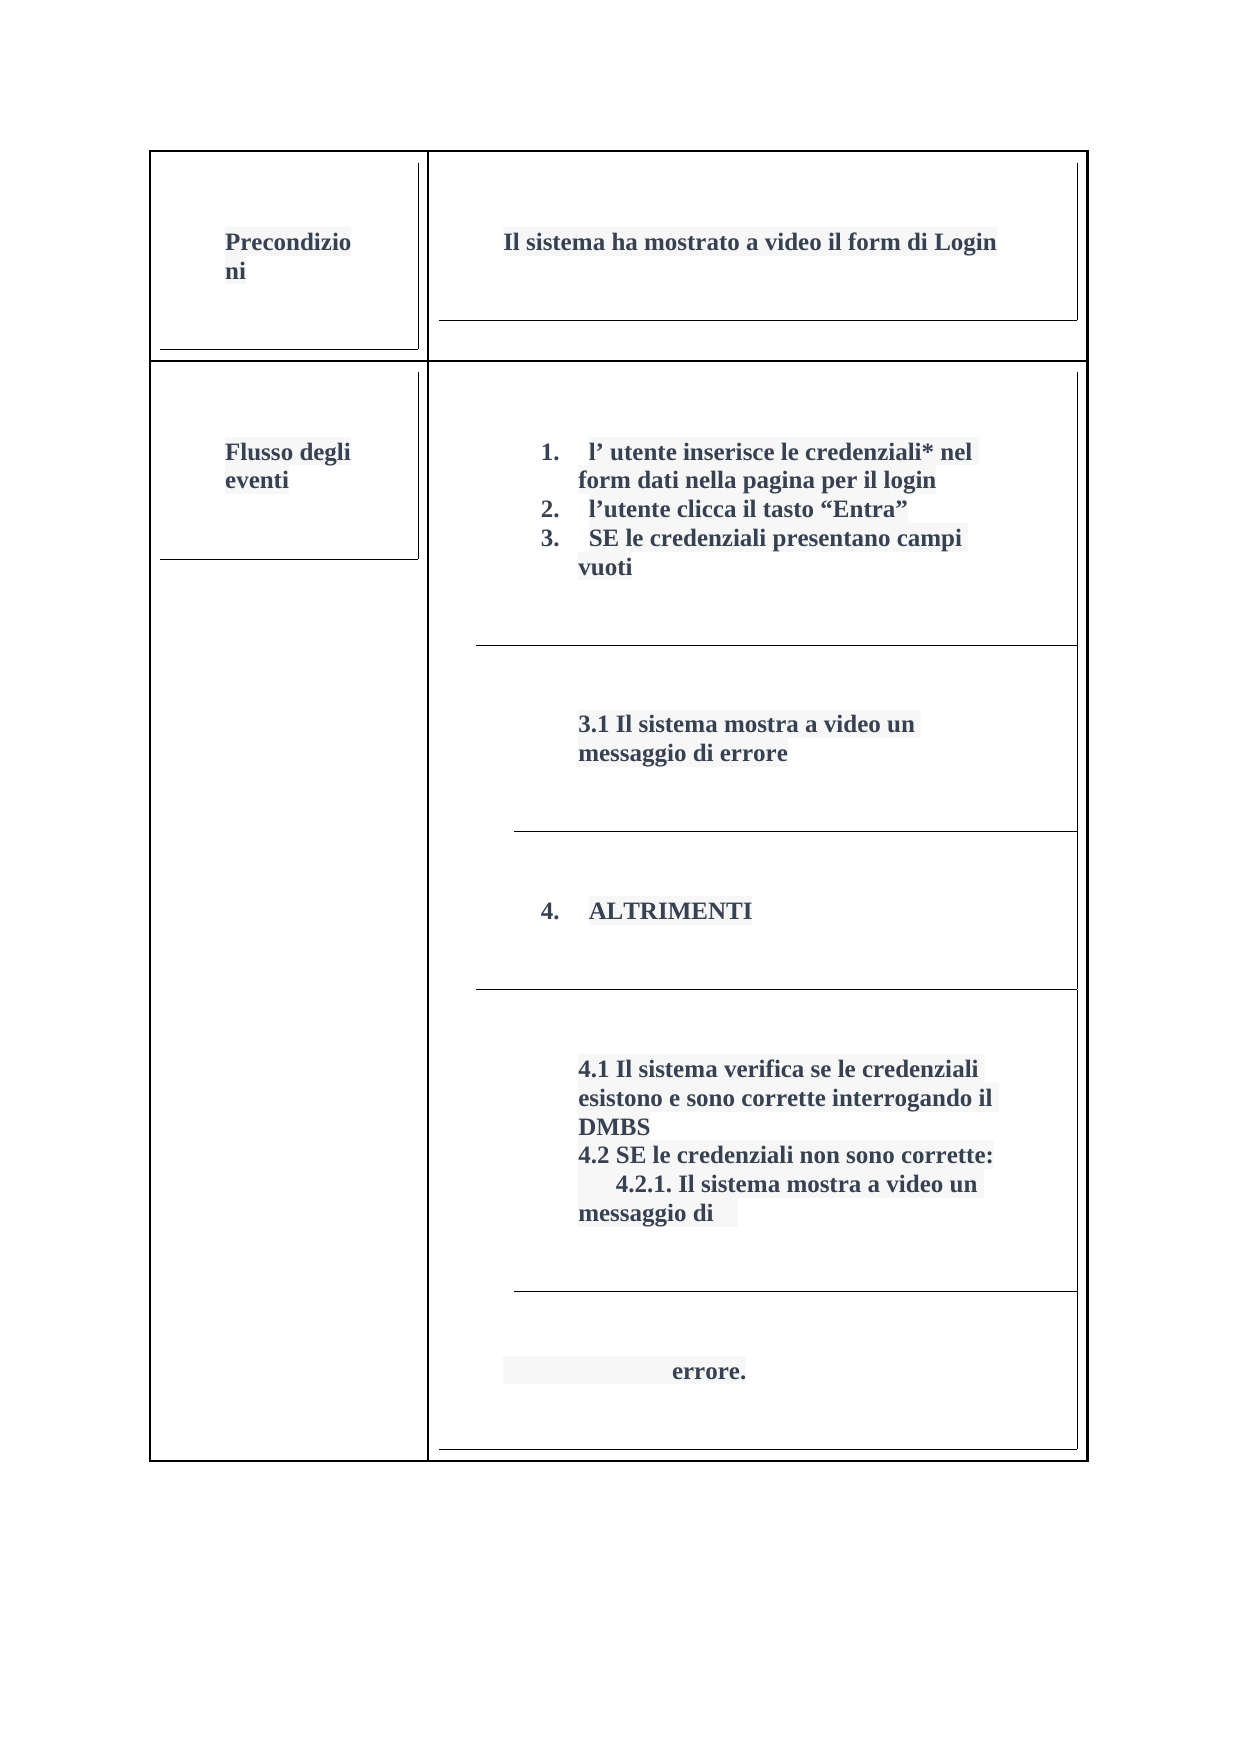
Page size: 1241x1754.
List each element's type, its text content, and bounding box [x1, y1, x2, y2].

table_cell Flusso degli eventi [151, 362, 427, 1459]
table_cell Il sistema ha mostrato a video il form di Login [429, 152, 1086, 359]
table_cell Precondizioni [151, 152, 427, 359]
table_cell l’ utente inserisce le credenziali* nel form dati nella pagina per il login l’utente clicca il tasto “Entra” SE le credenziali presentano campi vuoti 3.1 Il sistema mostra a video un messaggio di errore ALTRIMENTI 4.1 Il sistema verifica se le credenziali esistono e sono corrette interrogando il DMBS 4.2 SE le credenziali non sono corrette: 4.2.1. Il sistema mostra a video un messaggio di errore. [429, 362, 1086, 1459]
